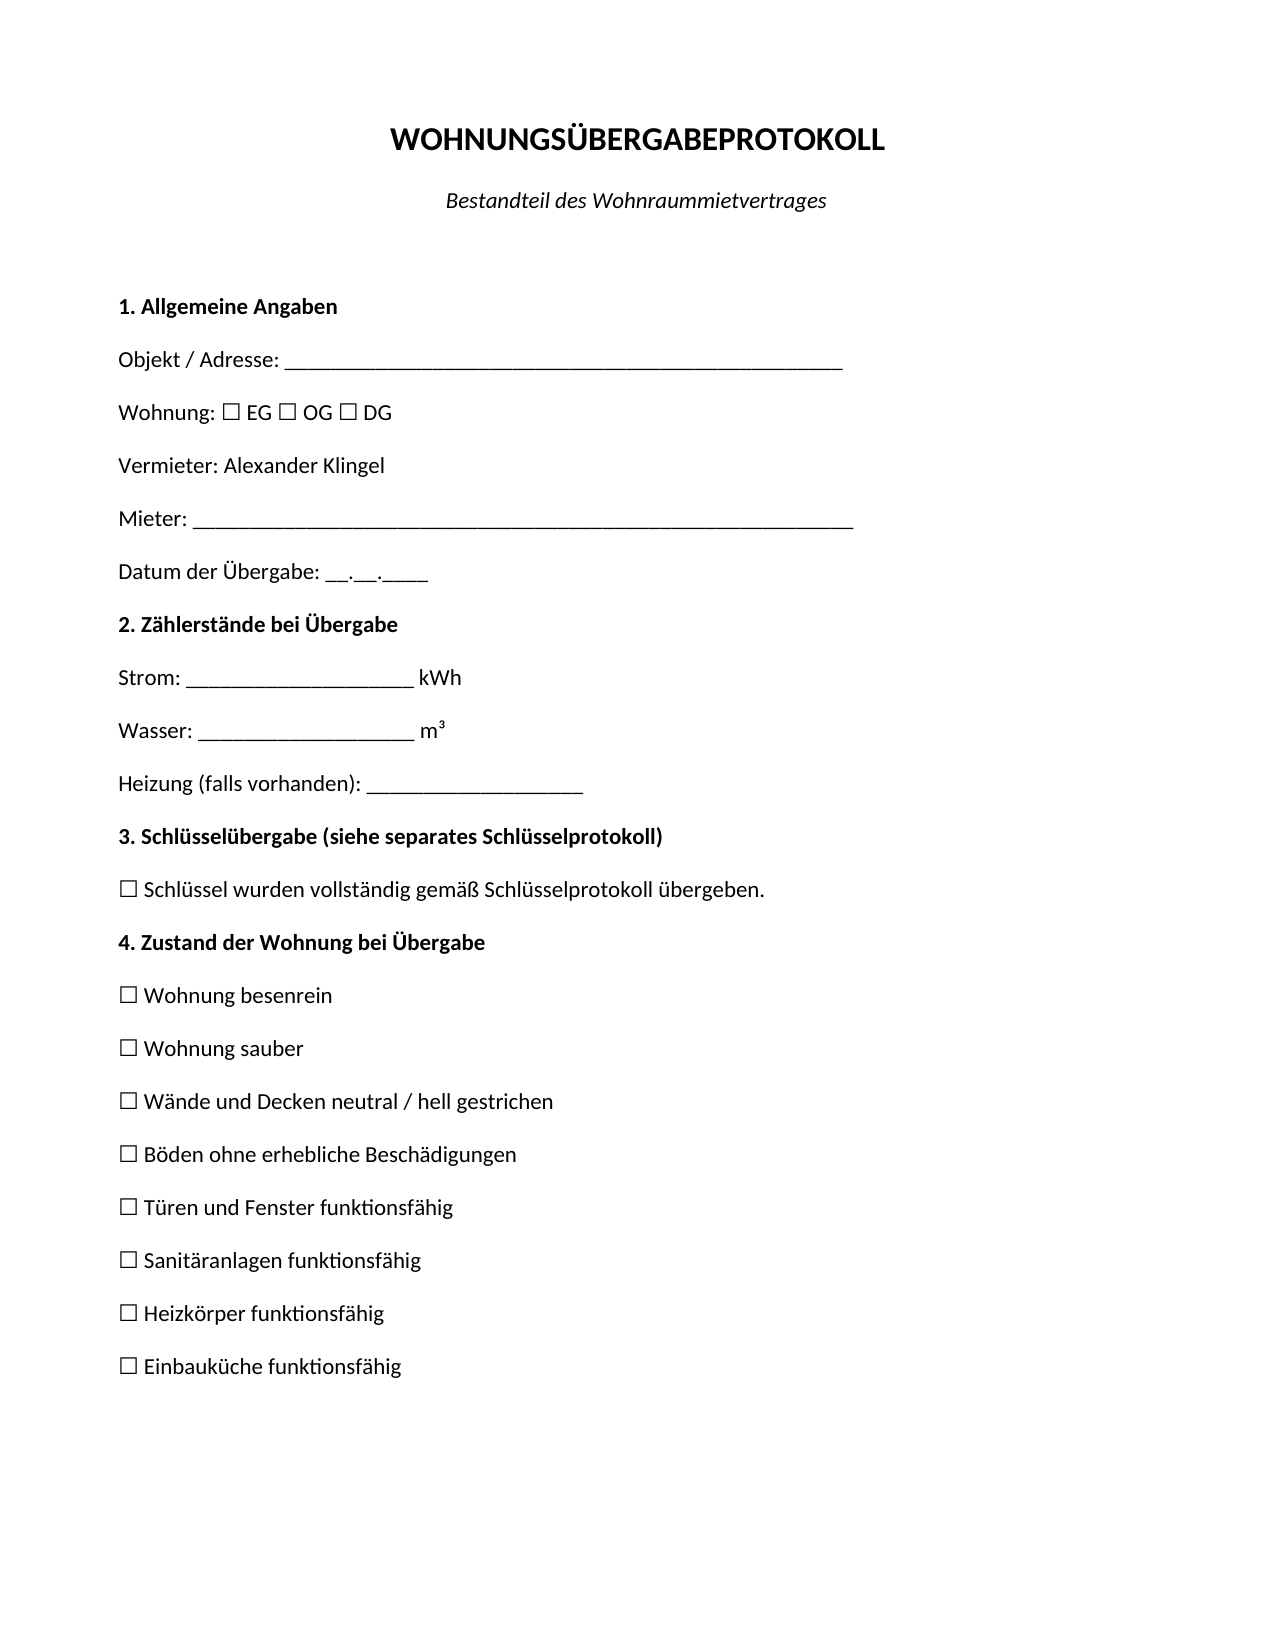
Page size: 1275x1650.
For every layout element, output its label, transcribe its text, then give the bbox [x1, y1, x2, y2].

text Objekt / Adresse: _________________________________________________ [118, 345, 1157, 373]
text ☐ Sanitäranlagen funktionsfähig [118, 1246, 1157, 1274]
text ☐ Wände und Decken neutral / hell gestrichen [118, 1087, 1157, 1115]
text Datum der Übergabe: __.__.____ [118, 557, 1157, 585]
text ☐ Schlüssel wurden vollständig gemäß Schlüsselprotokoll übergeben. [118, 875, 1157, 903]
text ☐ Wohnung besenrein [118, 981, 1157, 1009]
text Vermieter: Alexander Klingel [118, 451, 1157, 479]
text ☐ Wohnung sauber [118, 1034, 1157, 1062]
text ☐ Türen und Fenster funktionsfähig [118, 1193, 1157, 1221]
text 4. Zustand der Wohnung bei Übergabe [118, 928, 1157, 956]
text 2. Zählerstände bei Übergabe [118, 610, 1157, 638]
text ☐ Heizkörper funktionsfähig [118, 1299, 1157, 1327]
text 1. Allgemeine Angaben [118, 292, 1157, 320]
text Wasser: ___________________ m³ [118, 716, 1157, 744]
text Heizung (falls vorhanden): ___________________ [118, 769, 1157, 797]
text Mieter: __________________________________________________________ [118, 504, 1157, 532]
text ☐ Einbauküche funktionsfähig [118, 1352, 1157, 1380]
text WOHNUNGSÜBERGABEPROTOKOLL [118, 118, 1157, 159]
text Bestandteil des Wohnraummietvertrages [118, 186, 1157, 214]
text 3. Schlüsselübergabe (siehe separates Schlüsselprotokoll) [118, 822, 1157, 850]
text ☐ Böden ohne erhebliche Beschädigungen [118, 1140, 1157, 1168]
text Wohnung: ☐ EG ☐ OG ☐ DG [118, 398, 1157, 426]
text Strom: ____________________ kWh [118, 663, 1157, 691]
